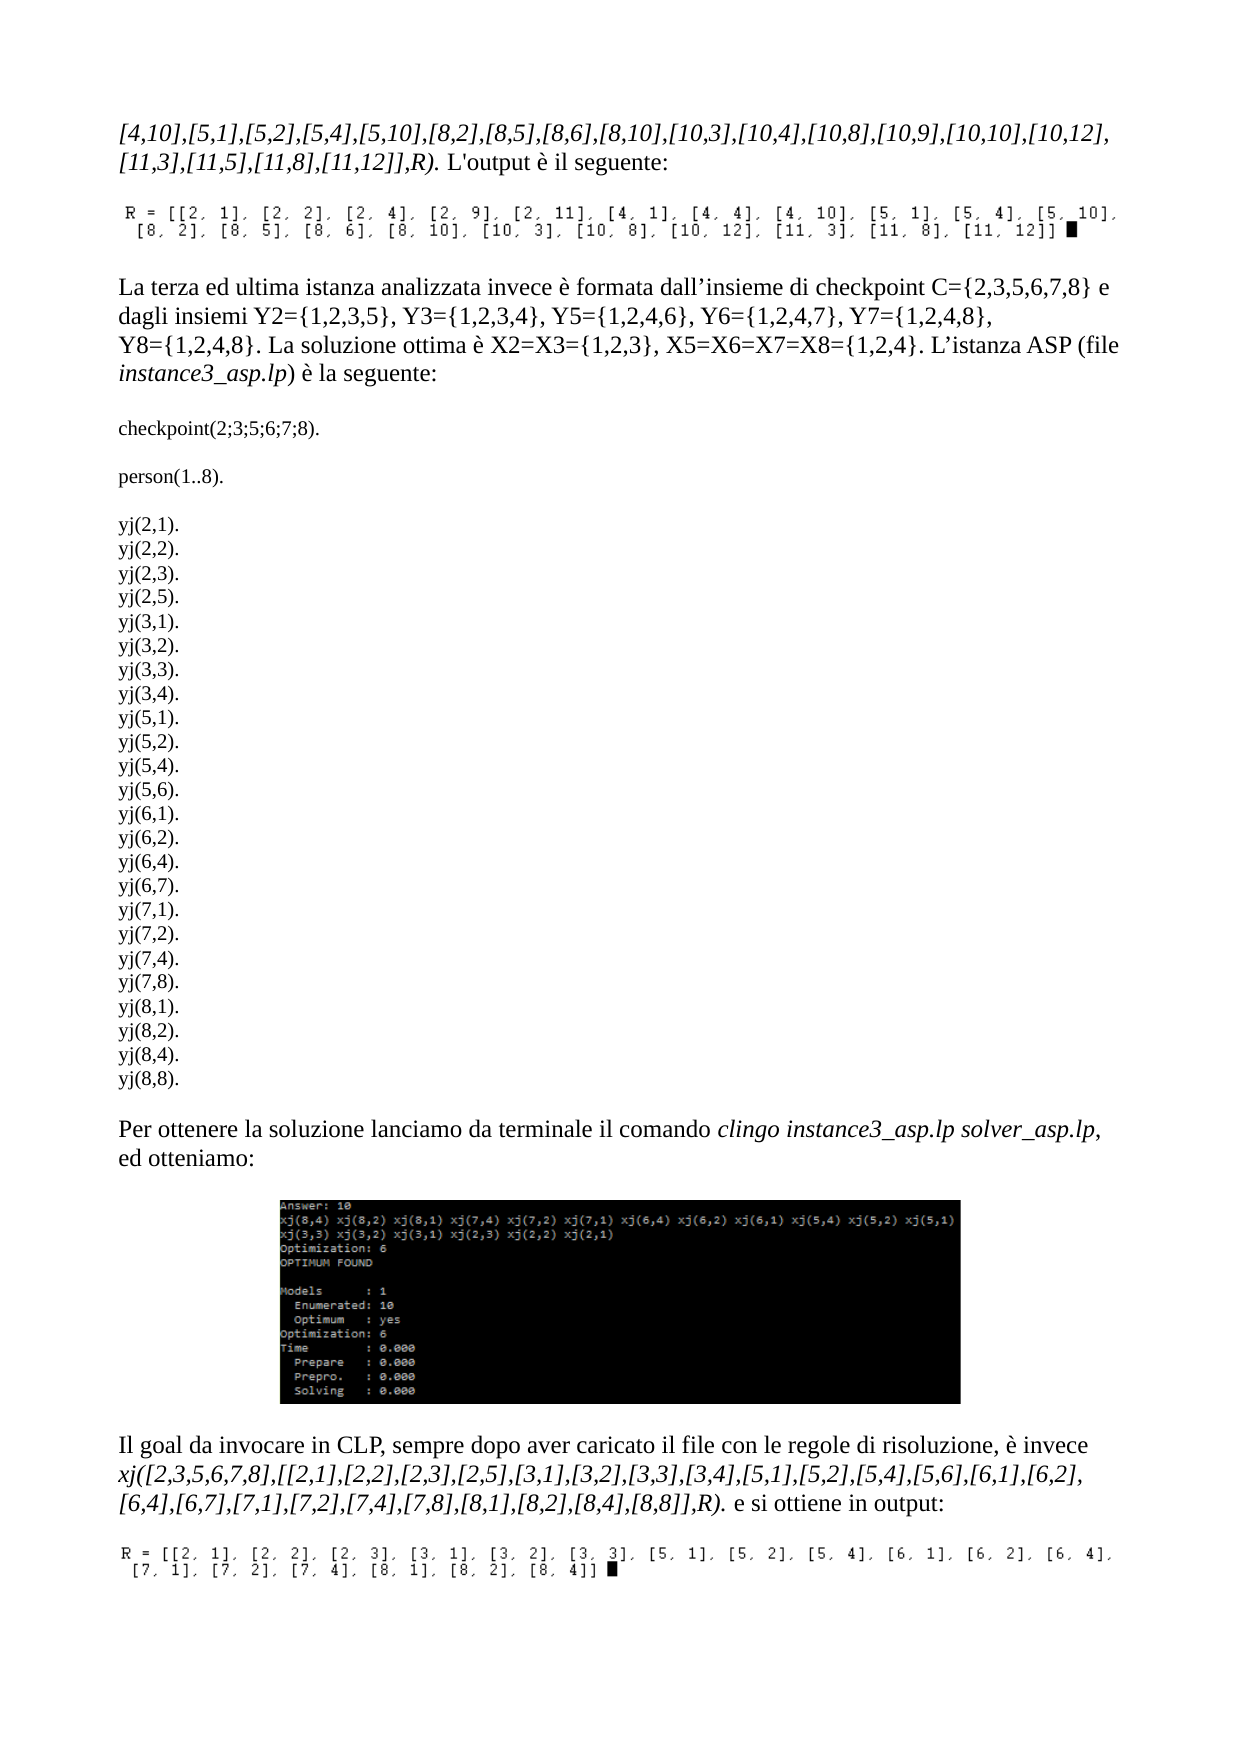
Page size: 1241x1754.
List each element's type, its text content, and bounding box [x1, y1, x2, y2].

text Per ottenere la soluzione lanciamo da terminale il comando clingo instance3_asp.lp solver_asp.lp, ed otteniamo: [118, 1114, 1122, 1171]
text yj(6,2). [118, 825, 1122, 849]
text yj(5,1). [118, 705, 1122, 729]
text yj(5,6). [118, 777, 1122, 801]
text yj(3,2). [118, 633, 1122, 657]
text yj(7,1). [118, 897, 1122, 921]
picture [118, 1545, 1123, 1584]
text yj(8,1). [118, 993, 1122, 1018]
text yj(2,3). [118, 560, 1122, 584]
text yj(3,3). [118, 657, 1122, 681]
text yj(3,4). [118, 681, 1122, 705]
text yj(2,2). [118, 536, 1122, 560]
text yj(2,1). [118, 512, 1122, 536]
text yj(2,5). [118, 584, 1122, 608]
text yj(6,7). [118, 873, 1122, 897]
text [4,10],[5,1],[5,2],[5,4],[5,10],[8,2],[8,5],[8,6],[8,10],[10,3],[10,4],[10,8],[10,9],[10,10],[10,12],[11,3],[11,5],[11,8],[11,12]],R). L'output è il seguente: [118, 118, 1122, 176]
text yj(5,4). [118, 753, 1122, 777]
text yj(8,8). [118, 1066, 1122, 1090]
text yj(5,2). [118, 729, 1122, 753]
picture [279, 1200, 961, 1404]
picture [118, 204, 1123, 244]
text yj(7,8). [118, 969, 1122, 993]
text yj(7,2). [118, 921, 1122, 945]
text checkpoint(2;3;5;6;7;8). [118, 416, 1122, 440]
text yj(8,4). [118, 1042, 1122, 1066]
text yj(3,1). [118, 608, 1122, 633]
text yj(7,4). [118, 945, 1122, 969]
text person(1..8). [118, 464, 1122, 488]
text La terza ed ultima istanza analizzata invece è formata dall’insieme di checkpoint C={2,3,5,6,7,8} e dagli insiemi Y2={1,2,3,5}, Y3={1,2,3,4}, Y5={1,2,4,6}, Y6={1,2,4,7}, Y7={1,2,4,8}, Y8={1,2,4,8}. La soluzione ottima è X2=X3={1,2,3}, X5=X6=X7=X8={1,2,4}. L’istanza ASP (file instance3_asp.lp) è la seguente: [118, 272, 1122, 387]
text yj(8,2). [118, 1018, 1122, 1042]
text yj(6,1). [118, 801, 1122, 825]
text yj(6,4). [118, 849, 1122, 873]
text Il goal da invocare in CLP, sempre dopo aver caricato il file con le regole di risoluzione, è invece xj([2,3,5,6,7,8],[[2,1],[2,2],[2,3],[2,5],[3,1],[3,2],[3,3],[3,4],[5,1],[5,2],[5,4],[5,6],[6,1],[6,2],[6,4],[6,7],[7,1],[7,2],[7,4],[7,8],[8,1],[8,2],[8,4],[8,8]],R). e si ottiene in output: [118, 1430, 1122, 1516]
